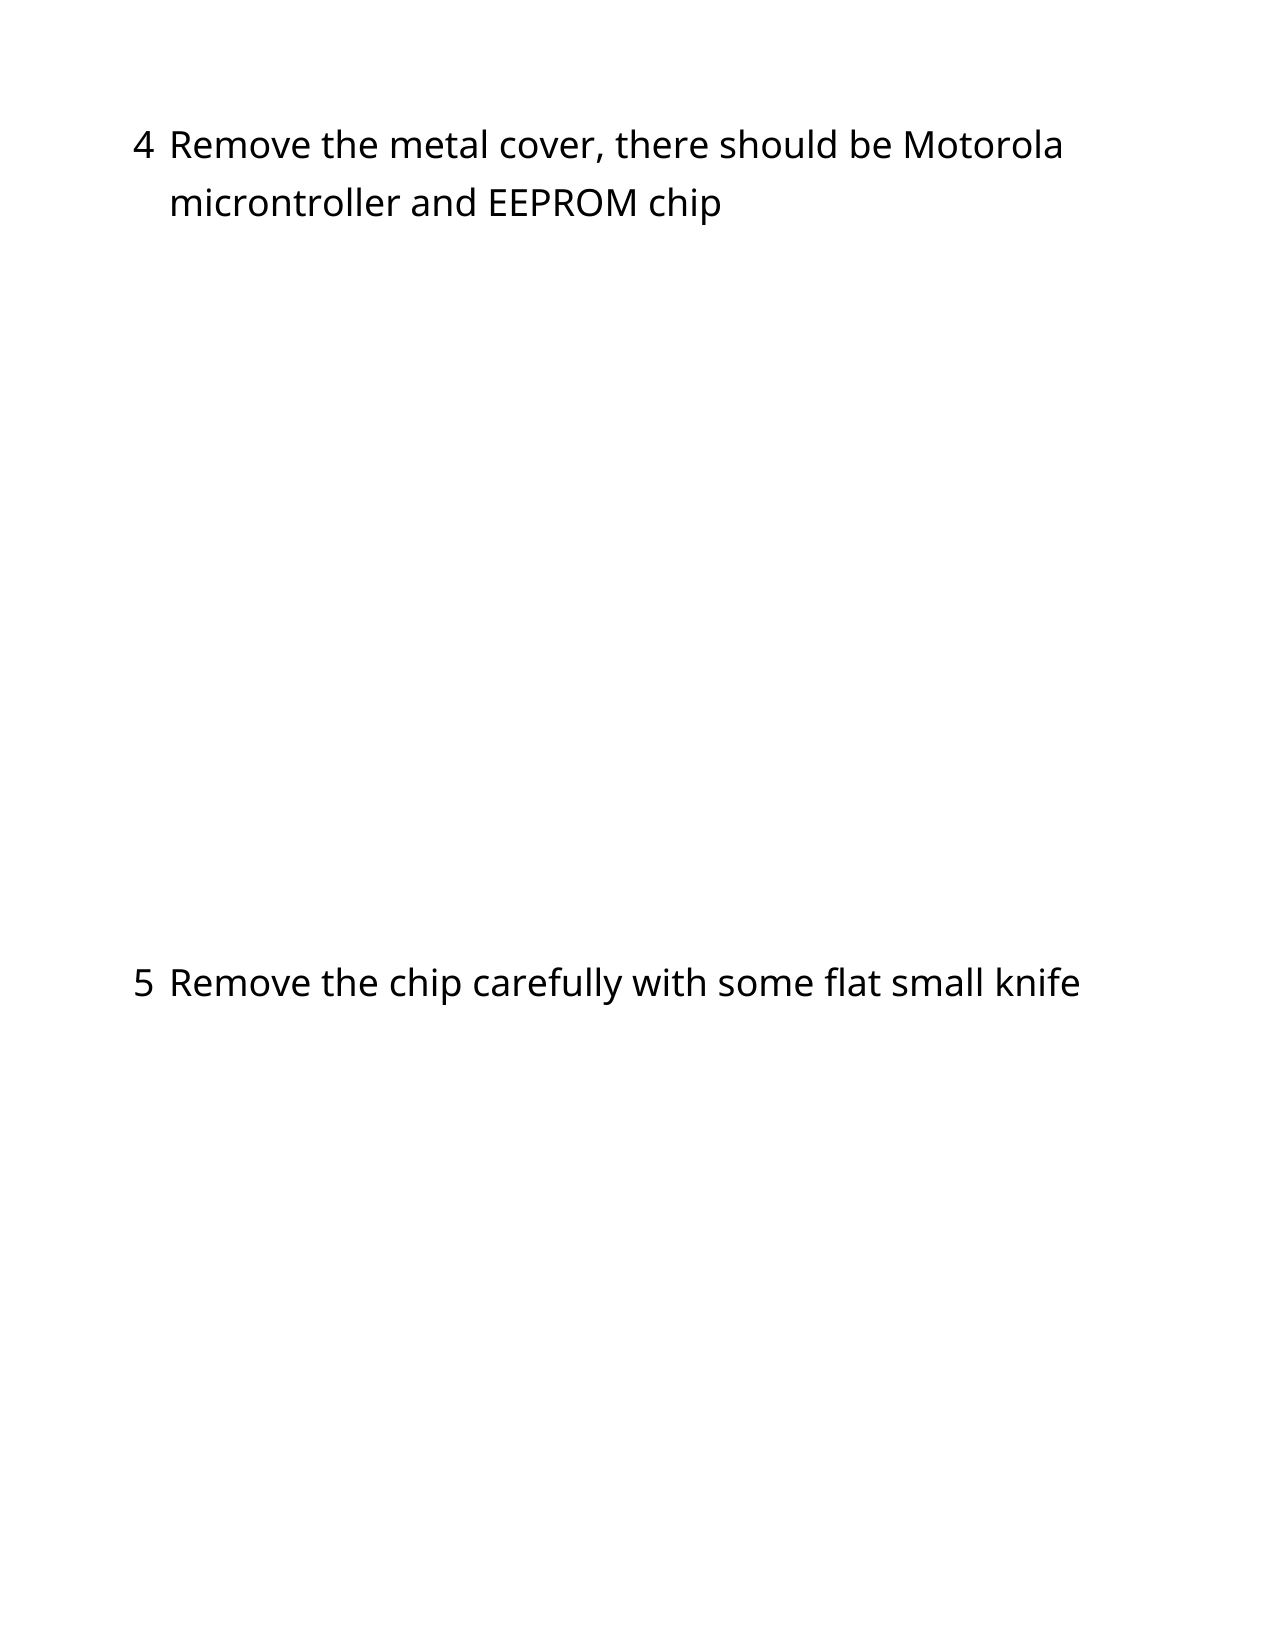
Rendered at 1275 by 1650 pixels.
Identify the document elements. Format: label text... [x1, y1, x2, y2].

table_cell [118, 1023, 169, 1532]
table_cell [169, 1023, 1158, 1532]
table_cell Remove the chip carefully with some flat small knife [169, 957, 1158, 1023]
table_cell 4 [118, 118, 169, 243]
table_cell [169, 913, 1158, 957]
table_cell [169, 243, 1158, 913]
table_cell Remove the metal cover, there should be Motorola microntroller and EEPROM chip [169, 118, 1158, 243]
table_cell 5 [118, 957, 169, 1023]
table_cell [118, 913, 169, 957]
table_cell [118, 243, 169, 913]
